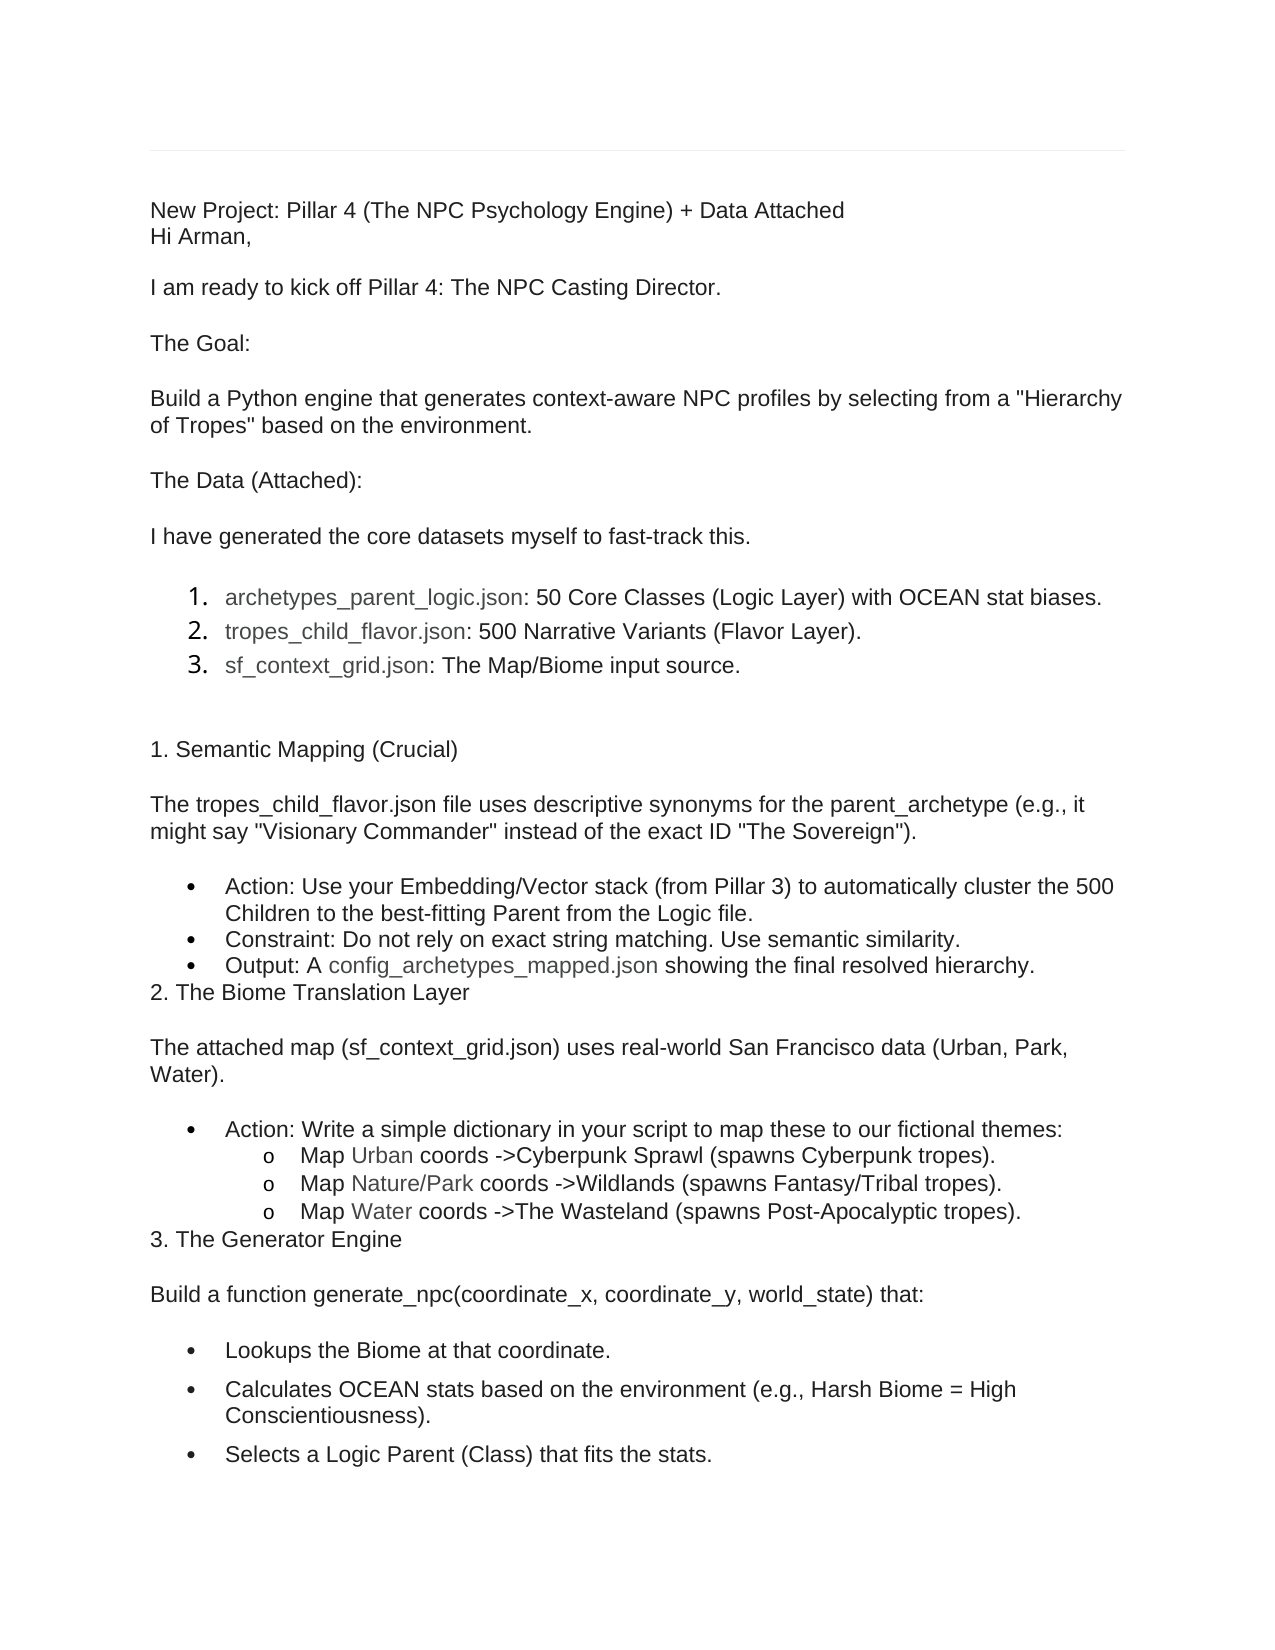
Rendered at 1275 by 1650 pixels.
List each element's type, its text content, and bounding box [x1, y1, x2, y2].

list Selects a Logic Parent (Class) that fits the stats. [187, 1441, 1125, 1467]
text The attached map (sf_context_grid.json) uses real-world San Francisco data (Urban, Park, Water). [150, 1034, 1125, 1087]
list Calculates OCEAN stats based on the environment (e.g., Harsh Biome = High Conscientiousness). [187, 1376, 1125, 1428]
text The Goal: [150, 330, 1125, 356]
text 1. Semantic Mapping (Crucial) [150, 736, 1125, 762]
list tropes_child_flavor.json: 500 Narrative Variants (Flavor Layer). [187, 612, 1125, 646]
list sf_context_grid.json: The Map/Biome input source. [187, 646, 1125, 680]
list Map Water coords ->The Wasteland (spawns Post-Apocalyptic tropes). [262, 1198, 1125, 1226]
list Output: A config_archetypes_mapped.json showing the final resolved hierarchy. [187, 952, 1125, 979]
text Hi Arman, [150, 223, 1125, 249]
text I have generated the core datasets myself to fast-track this. [150, 523, 1125, 549]
text I am ready to kick off Pillar 4: The NPC Casting Director. [150, 274, 1125, 301]
text Build a function generate_npc(coordinate_x, coordinate_y, world_state) that: [150, 1281, 1125, 1307]
text 3. The Generator Engine [150, 1226, 1125, 1252]
list Constraint: Do not rely on exact string matching. Use semantic similarity. [187, 926, 1125, 952]
list Map Urban coords ->Cyberpunk Sprawl (spawns Cyberpunk tropes). [262, 1142, 1125, 1170]
list Action: Write a simple dictionary in your script to map these to our fictional themes: [187, 1116, 1125, 1142]
text Build a Python engine that generates context-aware NPC profiles by selecting from a "Hierarchy of Tropes" based on the environment. [150, 385, 1125, 438]
list archetypes_parent_logic.json: 50 Core Classes (Logic Layer) with OCEAN stat biases. [187, 578, 1125, 612]
list Lookups the Biome at that coordinate. [187, 1337, 1125, 1363]
text The tropes_child_flavor.json file uses descriptive synonyms for the parent_archetype (e.g., it might say "Visionary Commander" instead of the exact ID "The Sovereign"). [150, 791, 1125, 844]
text 2. The Biome Translation Layer [150, 979, 1125, 1005]
text The Data (Attached): [150, 467, 1125, 493]
list Map Nature/Park coords ->Wildlands (spawns Fantasy/Tribal tropes). [262, 1170, 1125, 1198]
text New Project: Pillar 4 (The NPC Psychology Engine) + Data Attached [150, 197, 1125, 223]
list Action: Use your Embedding/Vector stack (from Pillar 3) to automatically cluster the 500 Children to the best-fitting Parent from the Logic file. [187, 873, 1125, 926]
